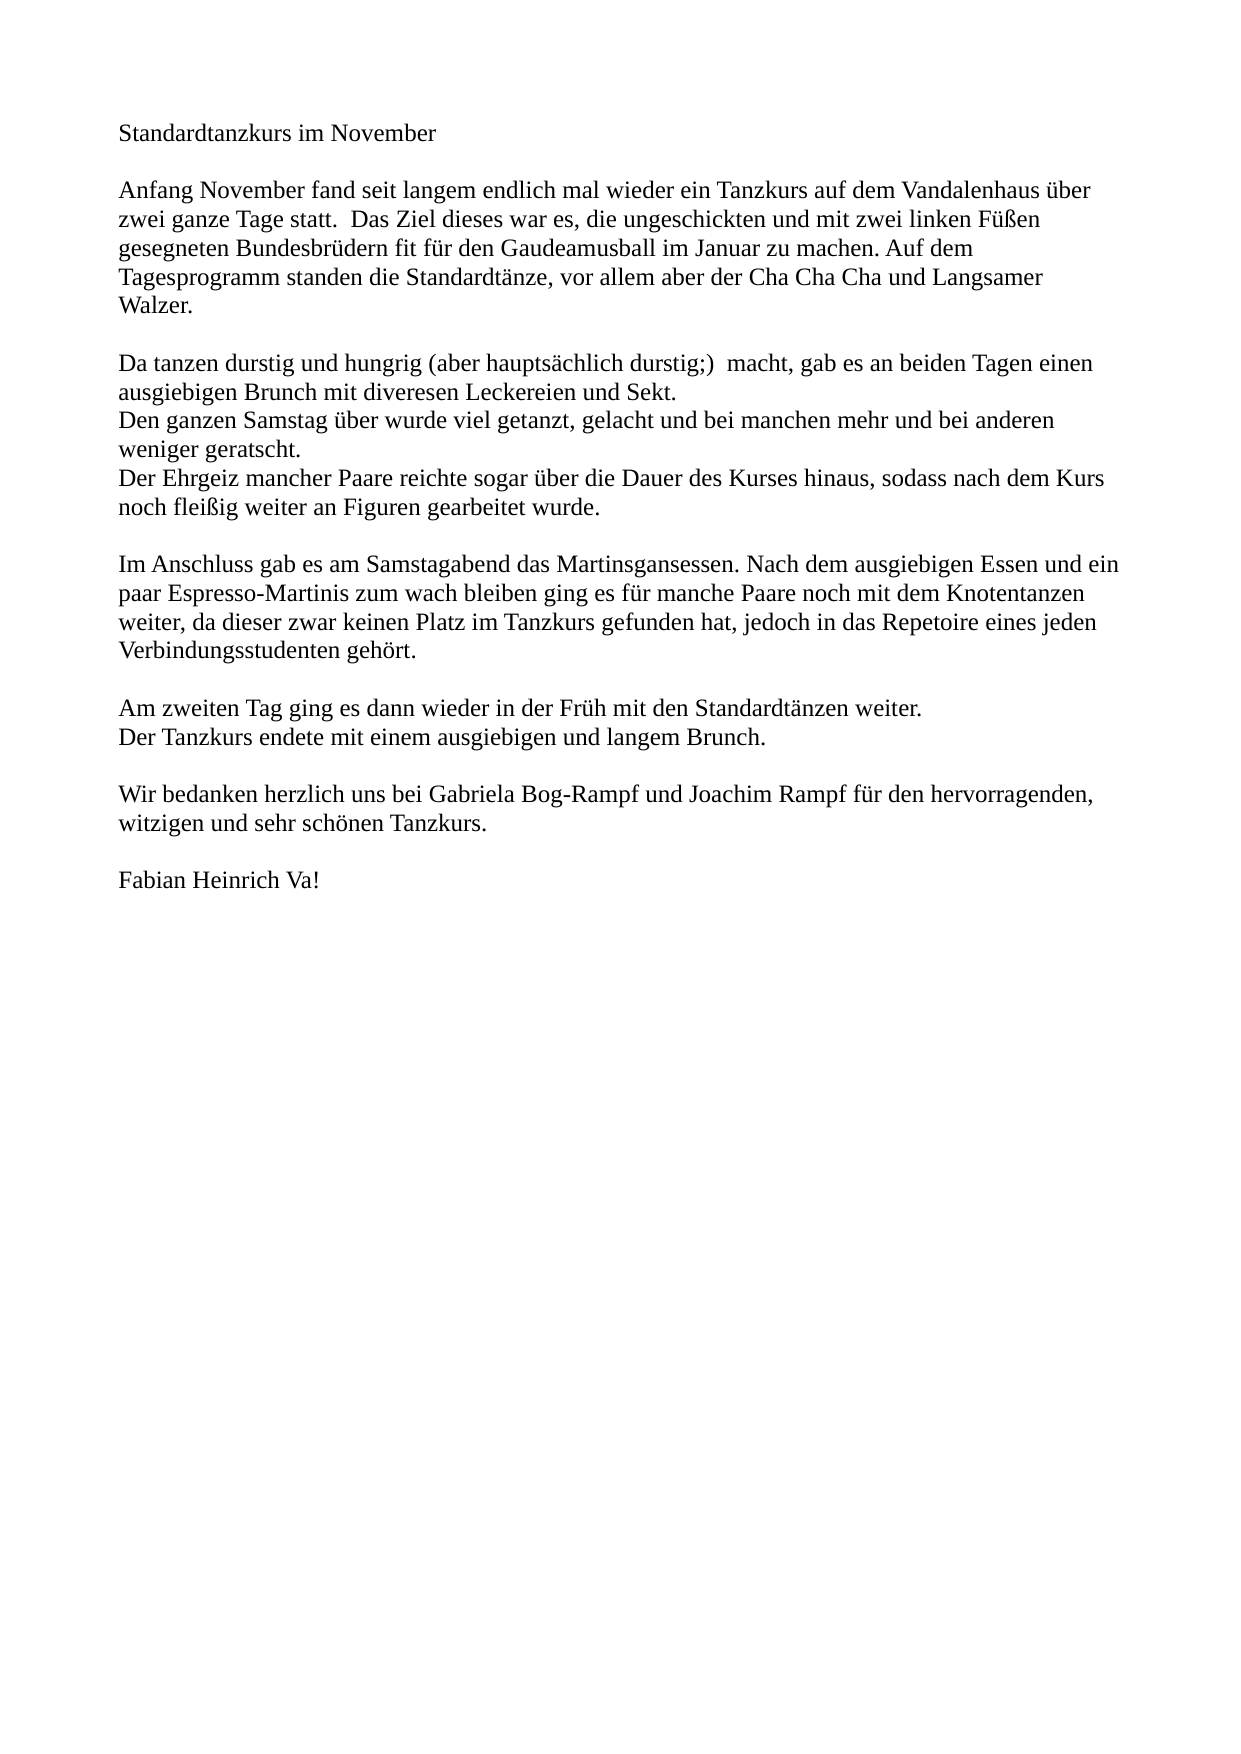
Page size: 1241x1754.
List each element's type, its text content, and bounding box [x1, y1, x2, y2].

text Da tanzen durstig und hungrig (aber hauptsächlich durstig;) macht, gab es an beiden Tagen einen ausgiebigen Brunch mit diveresen Leckereien und Sekt. Den ganzen Samstag über wurde viel getanzt, gelacht und bei manchen mehr und bei anderen weniger geratscht. [118, 348, 1122, 463]
text Fabian Heinrich Va! [118, 866, 1122, 894]
text Der Ehrgeiz mancher Paare reichte sogar über die Dauer des Kurses hinaus, sodass nach dem Kurs noch fleißig weiter an Figuren gearbeitet wurde. [118, 463, 1122, 521]
text Anfang November fand seit langem endlich mal wieder ein Tanzkurs auf dem Vandalenhaus über zwei ganze Tage statt. Das Ziel dieses war es, die ungeschickten und mit zwei linken Füßen gesegneten Bundesbrüdern fit für den Gaudeamusball im Januar zu machen. Auf dem Tagesprogramm standen die Standardtänze, vor allem aber der Cha Cha Cha und Langsamer Walzer. [118, 176, 1122, 319]
text Am zweiten Tag ging es dann wieder in der Früh mit den Standardtänzen weiter. [118, 693, 1122, 722]
text Der Tanzkurs endete mit einem ausgiebigen und langem Brunch. [118, 722, 1122, 751]
text Wir bedanken herzlich uns bei Gabriela Bog-Rampf und Joachim Rampf für den hervorragenden, witzigen und sehr schönen Tanzkurs. [118, 779, 1122, 837]
text Im Anschluss gab es am Samstagabend das Martinsgansessen. Nach dem ausgiebigen Essen und ein paar Espresso-Martinis zum wach bleiben ging es für manche Paare noch mit dem Knotentanzen weiter, da dieser zwar keinen Platz im Tanzkurs gefunden hat, jedoch in das Repetoire eines jeden Verbindungsstudenten gehört. [118, 549, 1122, 664]
text Standardtanzkurs im November [118, 118, 1122, 147]
